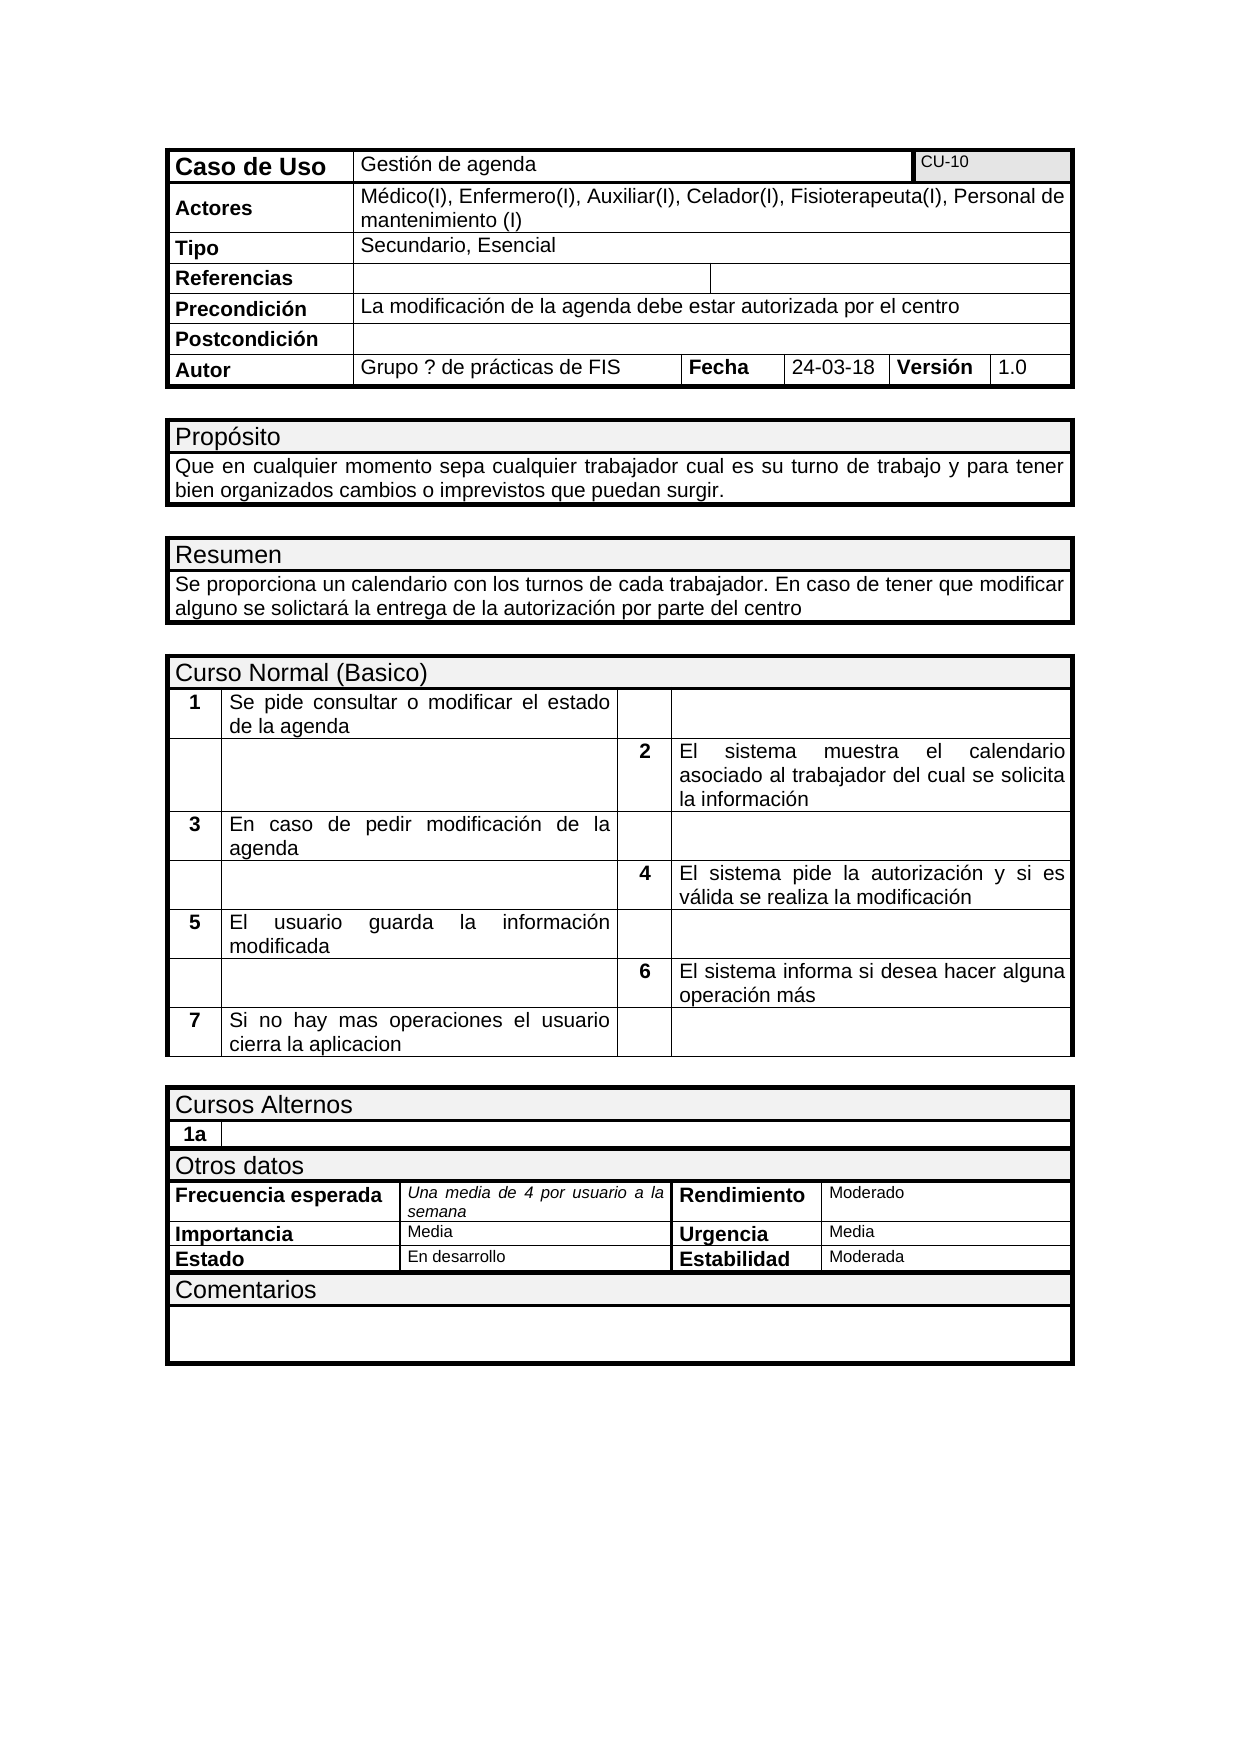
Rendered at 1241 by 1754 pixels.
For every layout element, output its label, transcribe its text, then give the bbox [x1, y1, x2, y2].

table_cell [222, 1122, 1070, 1146]
table_cell Referencias [170, 264, 353, 293]
table_cell 24-03-18 [785, 355, 889, 384]
table_cell [618, 910, 671, 958]
table_cell Médico(I), Enfermero(I), Auxiliar(I), Celador(I), Fisioterapeuta(I), Personal de mantenimiento (I) [354, 184, 1070, 232]
table_cell [354, 324, 1070, 354]
table_cell 5 [170, 910, 221, 958]
table_cell Si no hay mas operaciones el usuario cierra la aplicacion [222, 1008, 617, 1056]
table_cell Tipo [170, 233, 353, 262]
table_cell La modificación de la agenda debe estar autorizada por el centro [354, 294, 1070, 323]
table_cell Grupo ? de prácticas de FIS [354, 355, 681, 384]
table_cell 7 [170, 1008, 221, 1056]
table_cell Actores [170, 184, 353, 232]
table_cell Moderada [822, 1246, 1070, 1270]
table_cell En caso de pedir modificación de la agenda [222, 812, 617, 860]
table_cell [222, 739, 617, 811]
table_cell Otros datos [170, 1151, 1070, 1179]
table_cell [672, 910, 1070, 958]
table_cell [170, 1307, 1070, 1361]
table_cell El sistema pide la autorización y si es válida se realiza la modificación [672, 861, 1070, 909]
table_cell Autor [170, 355, 353, 384]
table_cell Media [822, 1222, 1070, 1245]
table_cell Moderado [822, 1183, 1070, 1221]
table_cell Versión [890, 355, 990, 384]
table_header Gestión de agenda [354, 152, 911, 181]
table_cell 1a [170, 1122, 221, 1146]
table_header Cursos Alternos [170, 1090, 1070, 1119]
table_cell El usuario guarda la información modificada [222, 910, 617, 958]
table_cell El sistema informa si desea hacer alguna operación más [672, 959, 1070, 1007]
table_cell [170, 739, 221, 811]
table_cell 6 [618, 959, 671, 1007]
table_cell Comentarios [170, 1275, 1070, 1304]
table_cell Secundario, Esencial [354, 233, 1070, 262]
table_cell [170, 861, 221, 909]
table_cell [711, 264, 1070, 293]
table_cell Se proporciona un calendario con los turnos de cada trabajador. En caso de tener que modificar alguno se solictará la entrega de la autorización por parte del centro [170, 572, 1070, 620]
table_cell 3 [170, 812, 221, 860]
table_cell Que en cualquier momento sepa cualquier trabajador cual es su turno de trabajo y para tener bien organizados cambios o imprevistos que puedan surgir. [170, 454, 1070, 502]
table_cell Fecha [682, 355, 784, 384]
table_header Caso de Uso [170, 152, 353, 181]
table_cell 1 [170, 690, 221, 738]
table_cell Precondición [170, 294, 353, 323]
table_cell Media [401, 1222, 670, 1245]
table_cell Urgencia [673, 1222, 821, 1245]
table_cell Una media de 4 por usuario a la semana [401, 1183, 670, 1221]
table_cell Se pide consultar o modificar el estado de la agenda [222, 690, 617, 738]
table_header Propósito [170, 422, 1070, 451]
table_cell [354, 264, 710, 293]
table_cell [618, 690, 671, 738]
table_cell [618, 1008, 671, 1056]
table_cell El sistema muestra el calendario asociado al trabajador del cual se solicita la información [672, 739, 1070, 811]
table_cell Estado [170, 1246, 399, 1270]
table_cell En desarrollo [401, 1246, 670, 1270]
table_cell 2 [618, 739, 671, 811]
table_cell Rendimiento [673, 1183, 821, 1221]
table_cell [222, 861, 617, 909]
table_cell Frecuencia esperada [170, 1183, 399, 1221]
table_cell [672, 812, 1070, 860]
table_cell [672, 1008, 1070, 1056]
table_header Resumen [170, 540, 1070, 569]
table_cell Importancia [170, 1222, 399, 1245]
table_header CU-10 [916, 152, 1070, 181]
table_cell Estabilidad [673, 1246, 821, 1270]
table_cell [222, 959, 617, 1007]
table_cell [170, 959, 221, 1007]
table_cell 4 [618, 861, 671, 909]
table_cell [672, 690, 1070, 738]
table_cell Postcondición [170, 324, 353, 354]
table_cell 1.0 [991, 355, 1070, 384]
table_header Curso Normal (Basico) [170, 658, 1070, 687]
table_cell [618, 812, 671, 860]
